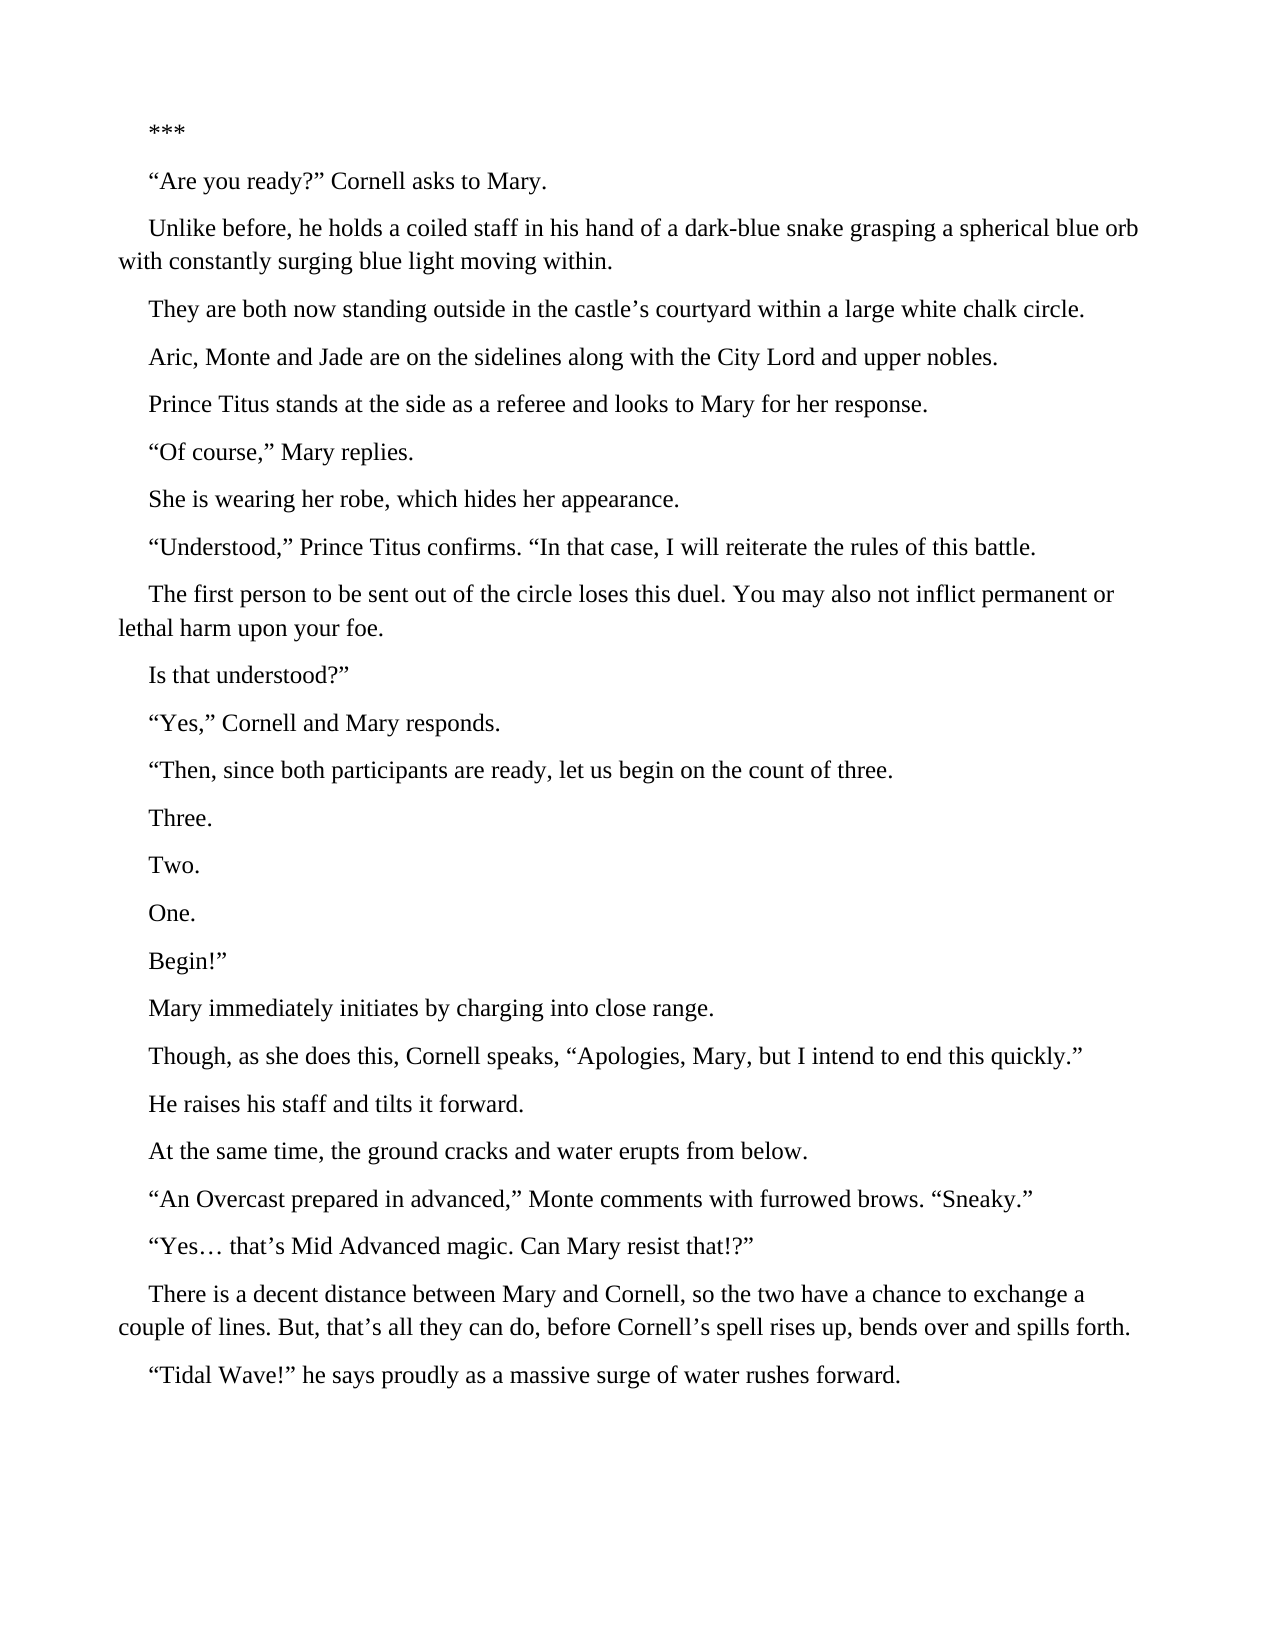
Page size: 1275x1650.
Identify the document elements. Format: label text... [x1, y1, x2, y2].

text One. [118, 898, 1157, 927]
text The first person to be sent out of the circle loses this duel. You may also not inflict permanent or lethal harm upon your foe. [118, 579, 1157, 641]
text “Understood,” Prince Titus confirms. “In that case, I will reiterate the rules of this battle. [118, 532, 1157, 561]
text At the same time, the ground cracks and water erupts from below. [118, 1136, 1157, 1165]
text “An Overcast prepared in advanced,” Monte comments with furrowed brows. “Sneaky.” [118, 1184, 1157, 1213]
text Unlike before, he holds a coiled staff in his hand of a dark-blue snake grasping a spherical blue orb with constantly surging blue light moving within. [118, 213, 1157, 275]
text “Are you ready?” Cornell asks to Mary. [118, 166, 1157, 194]
text Is that understood?” [118, 660, 1157, 689]
text Though, as she does this, Cornell speaks, “Apologies, Mary, but I intend to end this quickly.” [118, 1041, 1157, 1070]
text “Yes… that’s Mid Advanced magic. Can Mary resist that!?” [118, 1231, 1157, 1260]
text *** [118, 118, 1157, 147]
text Prince Titus stands at the side as a referee and looks to Mary for her response. [118, 389, 1157, 418]
text They are both now standing outside in the castle’s courtyard within a large white chalk circle. [118, 294, 1157, 323]
text He raises his staff and tilts it forward. [118, 1089, 1157, 1117]
text “Then, since both participants are ready, let us begin on the count of three. [118, 755, 1157, 784]
text Three. [118, 803, 1157, 832]
text Aric, Monte and Jade are on the sidelines along with the City Lord and upper nobles. [118, 342, 1157, 370]
text “Of course,” Mary replies. [118, 437, 1157, 466]
text There is a decent distance between Mary and Cornell, so the two have a chance to exchange a couple of lines. But, that’s all they can do, before Cornell’s spell rises up, bends over and spills forth. [118, 1279, 1157, 1341]
text “Yes,” Cornell and Mary responds. [118, 708, 1157, 737]
text She is wearing her robe, which hides her appearance. [118, 484, 1157, 513]
text Mary immediately initiates by charging into close range. [118, 993, 1157, 1022]
text Begin!” [118, 946, 1157, 974]
text Two. [118, 851, 1157, 879]
text “Tidal Wave!” he says proudly as a massive surge of water rushes forward. [118, 1360, 1157, 1388]
